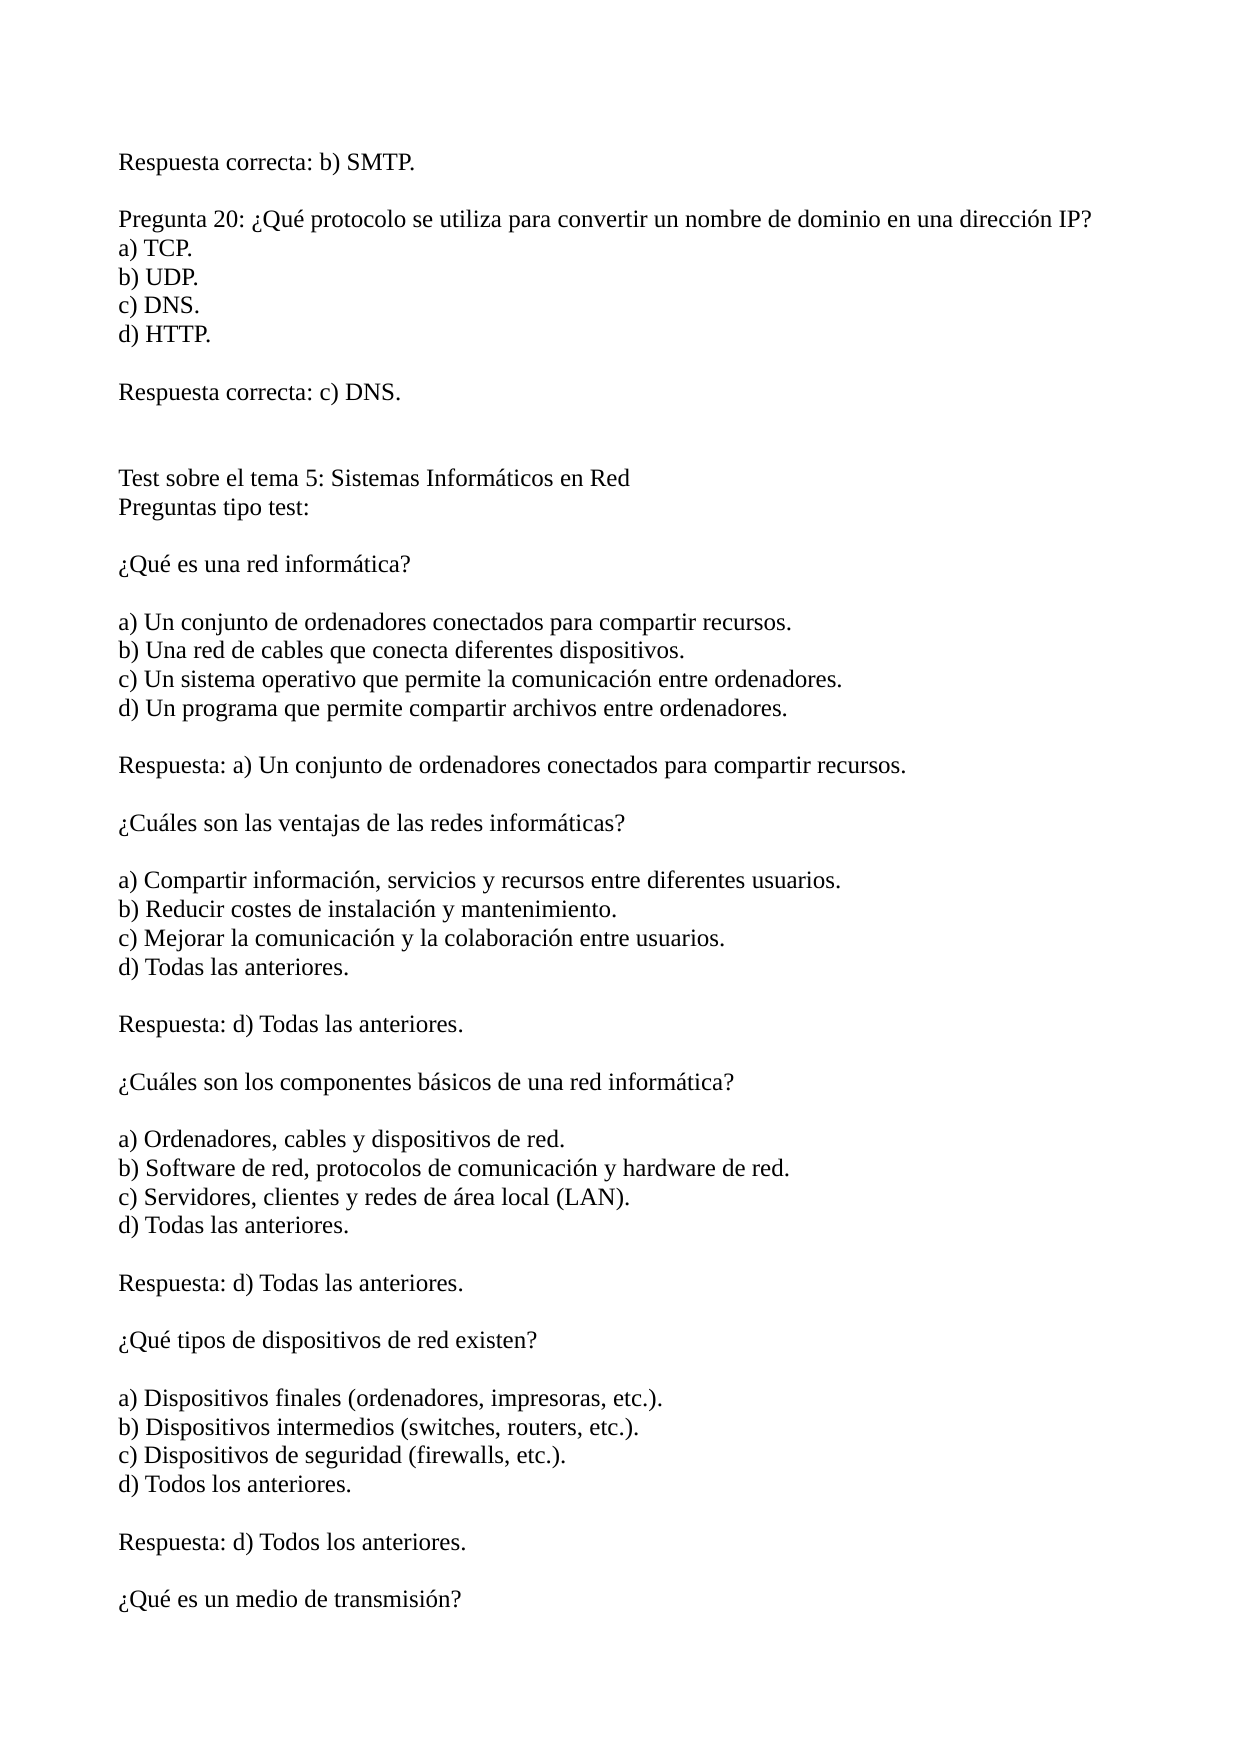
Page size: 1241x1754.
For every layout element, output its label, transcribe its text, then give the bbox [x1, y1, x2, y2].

text ¿Cuáles son las ventajas de las redes informáticas? [118, 808, 1122, 837]
text b) Dispositivos intermedios (switches, routers, etc.). [118, 1412, 1122, 1441]
text b) Reducir costes de instalación y mantenimiento. [118, 894, 1122, 923]
text d) Todas las anteriores. [118, 952, 1122, 981]
text Respuesta correcta: c) DNS. Test sobre el tema 5: Sistemas Informáticos en Red [118, 377, 1122, 492]
text Pregunta 20: ¿Qué protocolo se utiliza para convertir un nombre de dominio en una dirección IP? [118, 204, 1122, 233]
text b) Software de red, protocolos de comunicación y hardware de red. [118, 1153, 1122, 1182]
text a) Un conjunto de ordenadores conectados para compartir recursos. [118, 607, 1122, 636]
text Respuesta: d) Todos los anteriores. [118, 1527, 1122, 1556]
text c) Mejorar la comunicación y la colaboración entre usuarios. [118, 923, 1122, 952]
text ¿Qué tipos de dispositivos de red existen? [118, 1326, 1122, 1354]
text c) Servidores, clientes y redes de área local (LAN). [118, 1182, 1122, 1211]
text c) Dispositivos de seguridad (firewalls, etc.). [118, 1441, 1122, 1469]
text Respuesta: a) Un conjunto de ordenadores conectados para compartir recursos. [118, 751, 1122, 779]
text a) Compartir información, servicios y recursos entre diferentes usuarios. [118, 866, 1122, 894]
text c) DNS. [118, 291, 1122, 319]
text a) Dispositivos finales (ordenadores, impresoras, etc.). [118, 1383, 1122, 1412]
text d) Todas las anteriores. [118, 1211, 1122, 1239]
text d) Todos los anteriores. [118, 1469, 1122, 1498]
text Preguntas tipo test: [118, 492, 1122, 521]
text ¿Qué es un medio de transmisión? [118, 1584, 1122, 1613]
text d) Un programa que permite compartir archivos entre ordenadores. [118, 693, 1122, 722]
text ¿Cuáles son los componentes básicos de una red informática? [118, 1067, 1122, 1096]
text Respuesta correcta: b) SMTP. [118, 147, 1122, 176]
text Respuesta: d) Todas las anteriores. [118, 1268, 1122, 1297]
text d) HTTP. [118, 319, 1122, 348]
text a) TCP. [118, 233, 1122, 262]
text c) Un sistema operativo que permite la comunicación entre ordenadores. [118, 664, 1122, 693]
text b) Una red de cables que conecta diferentes dispositivos. [118, 636, 1122, 664]
text ¿Qué es una red informática? [118, 549, 1122, 578]
text a) Ordenadores, cables y dispositivos de red. [118, 1124, 1122, 1153]
text Respuesta: d) Todas las anteriores. [118, 1009, 1122, 1038]
text b) UDP. [118, 262, 1122, 291]
